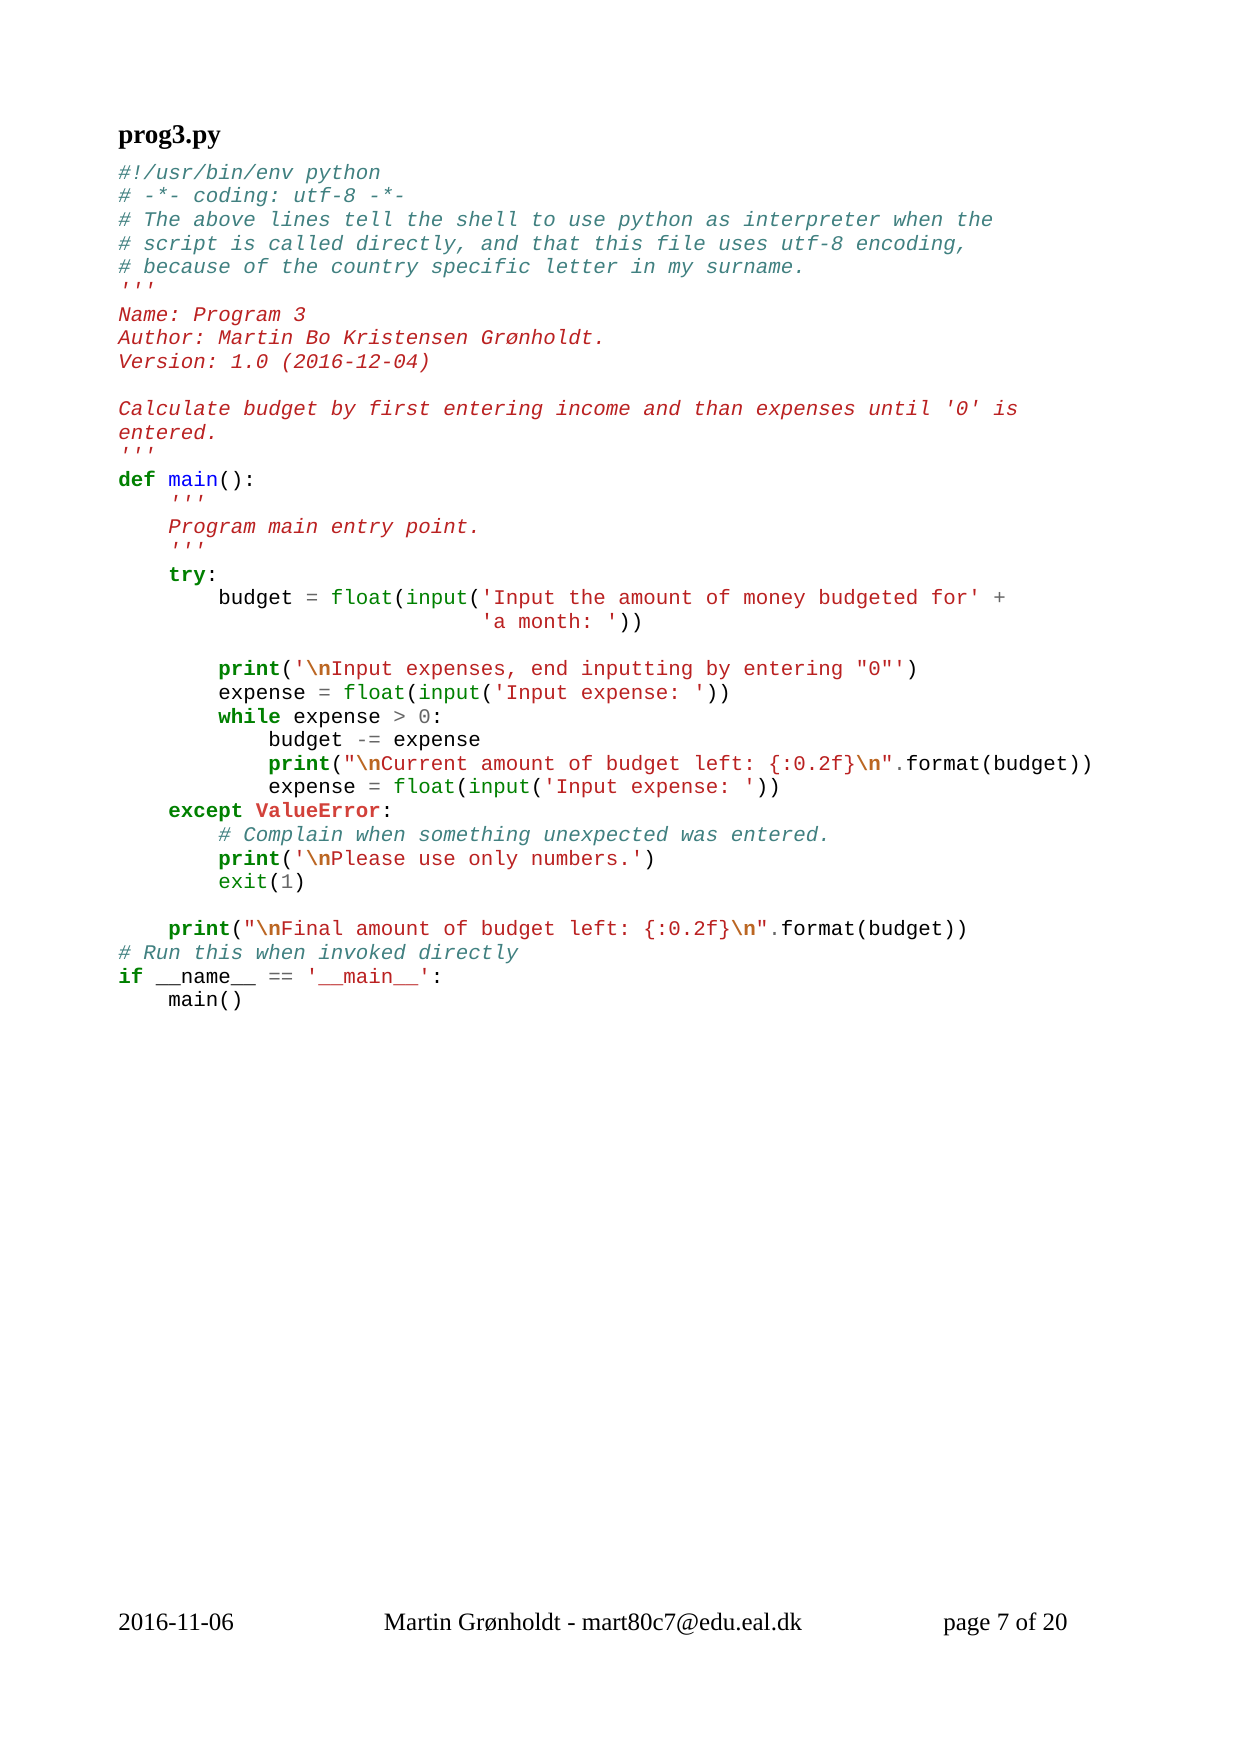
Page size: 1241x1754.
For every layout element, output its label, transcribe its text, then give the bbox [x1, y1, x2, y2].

text Version: 1.0 (2016-12-04) [118, 351, 1122, 374]
text ''' [118, 493, 1122, 516]
text # script is called directly, and that this file uses utf-8 encoding, [118, 233, 1122, 256]
text # Complain when something unexpected was entered. [118, 824, 1122, 847]
text while expense > 0: [118, 706, 1122, 729]
text # -*- coding: utf-8 -*- [118, 185, 1122, 209]
text Author: Martin Bo Kristensen Grønholdt. [118, 327, 1122, 351]
text 'a month: ')) [118, 611, 1122, 635]
text print("\nCurrent amount of budget left: {:0.2f}\n".format(budget)) [118, 753, 1122, 777]
text ''' [118, 446, 1122, 469]
text entered. [118, 422, 1122, 446]
text budget = float(input('Input the amount of money budgeted for' + [118, 587, 1122, 611]
text Calculate budget by first entering income and than expenses until '0' is [118, 398, 1122, 422]
text print("\nFinal amount of budget left: {:0.2f}\n".format(budget)) [118, 918, 1122, 942]
text # Run this when invoked directly [118, 942, 1122, 966]
text if __name__ == '__main__': [118, 966, 1122, 989]
text # because of the country specific letter in my surname. [118, 256, 1122, 280]
text print('\nPlease use only numbers.') [118, 847, 1122, 871]
text ''' [118, 540, 1122, 564]
text Program main entry point. [118, 516, 1122, 540]
text print('\nInput expenses, end inputting by entering "0"') [118, 658, 1122, 682]
text budget -= expense [118, 729, 1122, 753]
text ''' [118, 280, 1122, 304]
text except ValueError: [118, 800, 1122, 824]
text Name: Program 3 [118, 304, 1122, 327]
text # The above lines tell the shell to use python as interpreter when the [118, 209, 1122, 233]
text main() [118, 989, 1122, 1013]
text exit(1) [118, 871, 1122, 895]
text expense = float(input('Input expense: ')) [118, 777, 1122, 800]
text def main(): [118, 469, 1122, 493]
text #!/usr/bin/env python [118, 162, 1122, 185]
subtitle prog3.py [118, 118, 1122, 149]
text try: [118, 564, 1122, 587]
text expense = float(input('Input expense: ')) [118, 682, 1122, 706]
